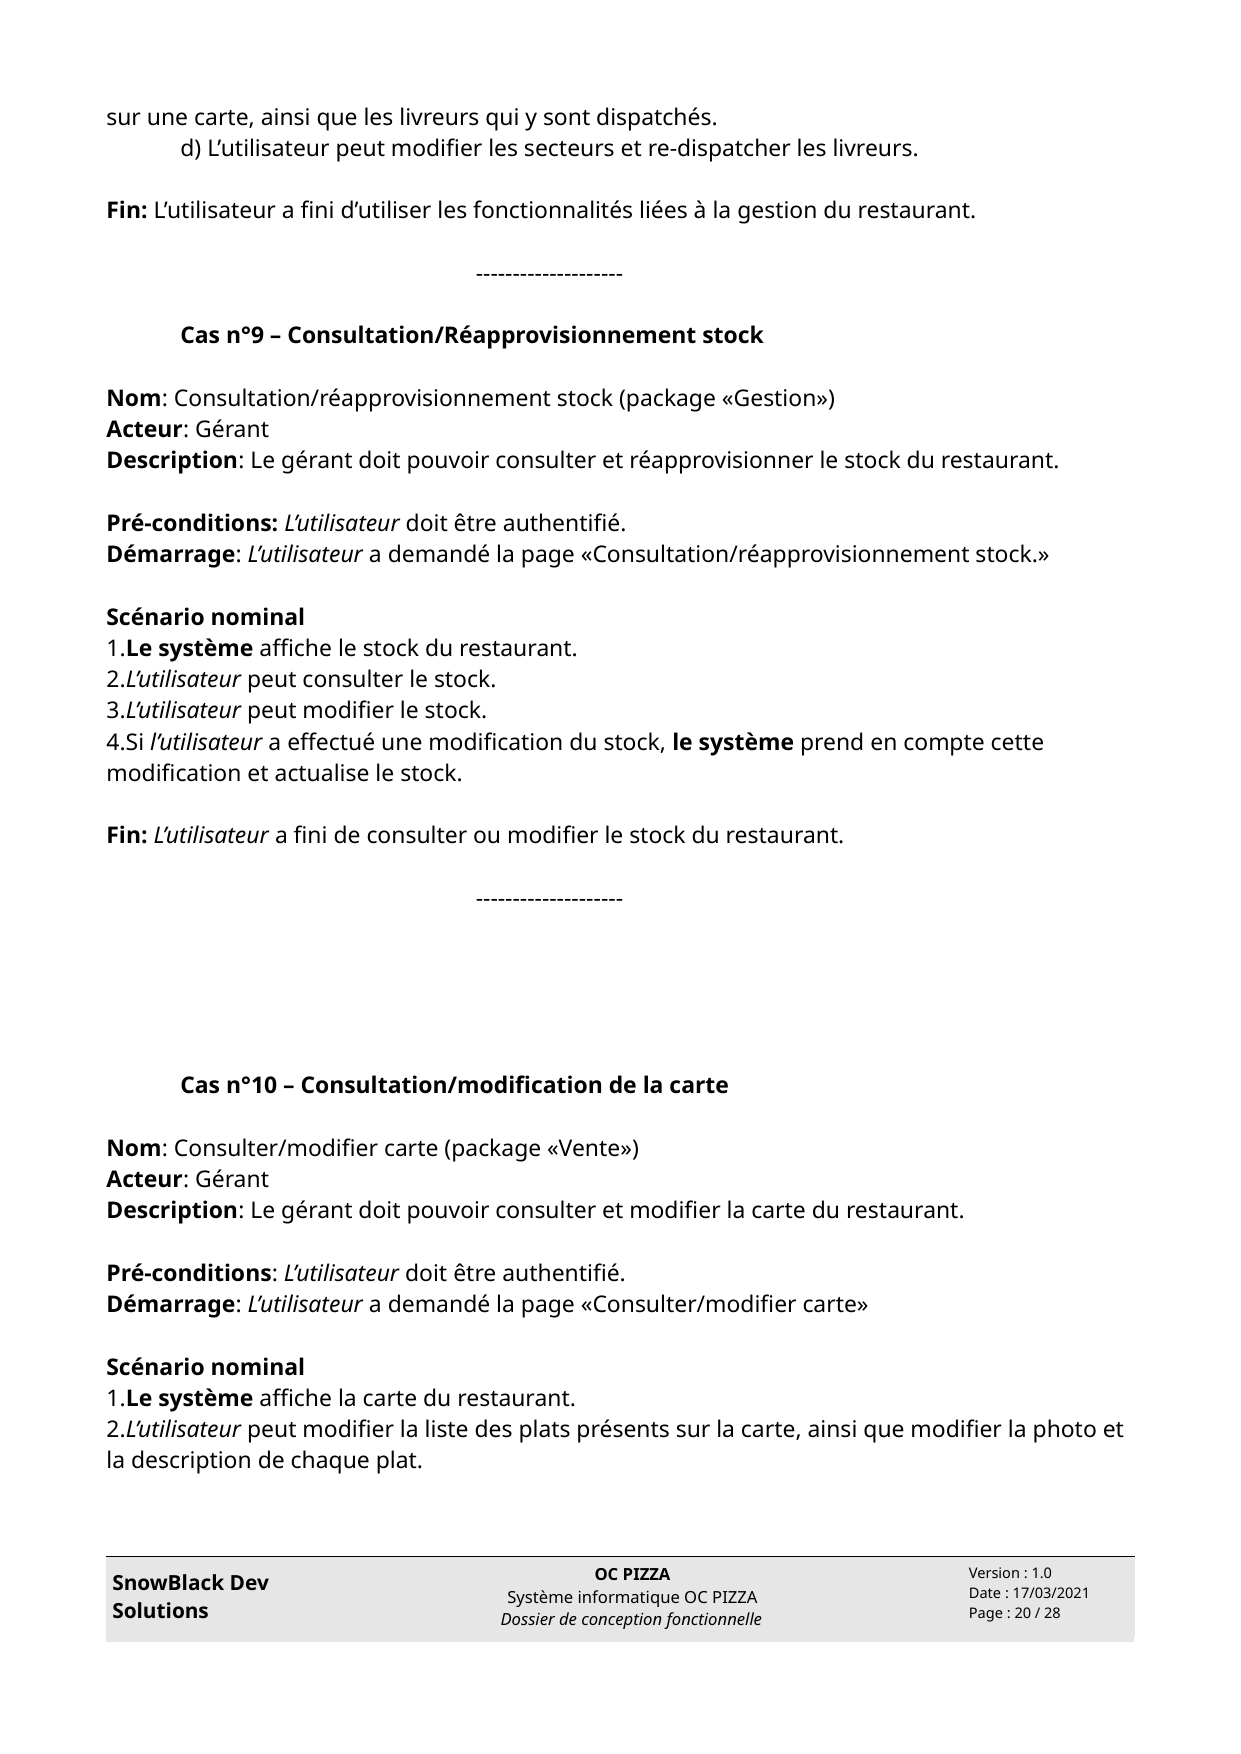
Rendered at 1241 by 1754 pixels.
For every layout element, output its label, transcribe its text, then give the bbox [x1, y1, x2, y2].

text Nom: Consulter/modifier carte (package «Vente») [106, 1132, 1134, 1163]
text Pré-conditions: L’utilisateur doit être authentifié. [106, 1257, 1134, 1288]
text sur une carte, ainsi que les livreurs qui y sont dispatchés. [106, 100, 1134, 132]
text Pré-conditions: L’utilisateur doit être authentifié. [106, 507, 1134, 538]
text d) L’utilisateur peut modifier les secteurs et re-dispatcher les livreurs. [106, 132, 1134, 163]
text Cas n°9 – Consultation/Réapprovisionnement stock [106, 319, 1134, 350]
text 1.Le système affiche le stock du restaurant. [106, 632, 1134, 663]
text Scénario nominal [106, 1350, 1134, 1382]
text Cas n°10 – Consultation/modification de la carte [106, 1069, 1134, 1100]
text Fin: L’utilisateur a fini de consulter ou modifier le stock du restaurant. [106, 819, 1134, 850]
text 4.Si l’utilisateur a effectué une modification du stock, le système prend en compte cette modification et actualise le stock. [106, 725, 1134, 788]
text 2.L’utilisateur peut consulter le stock. [106, 663, 1134, 694]
text Démarrage: L’utilisateur a demandé la page «Consultation/réapprovisionnement stock.» [106, 538, 1134, 569]
text Scénario nominal [106, 600, 1134, 632]
text 1.Le système affiche la carte du restaurant. [106, 1382, 1134, 1413]
text Description: Le gérant doit pouvoir consulter et modifier la carte du restaurant. [106, 1194, 1134, 1225]
text -------------------- [106, 257, 1134, 288]
text Acteur: Gérant [106, 413, 1134, 444]
text 2.L’utilisateur peut modifier la liste des plats présents sur la carte, ainsi que modifier la photo et la description de chaque plat. [106, 1413, 1134, 1475]
text Fin: L’utilisateur a fini d’utiliser les fonctionnalités liées à la gestion du restaurant. [106, 194, 1134, 225]
text 3.L’utilisateur peut modifier le stock. [106, 694, 1134, 725]
text -------------------- [106, 882, 1134, 913]
text Description: Le gérant doit pouvoir consulter et réapprovisionner le stock du restaurant. [106, 444, 1134, 475]
text Démarrage: L’utilisateur a demandé la page «Consulter/modifier carte» [106, 1288, 1134, 1319]
text Nom: Consultation/réapprovisionnement stock (package «Gestion») [106, 382, 1134, 413]
text Acteur: Gérant [106, 1163, 1134, 1194]
